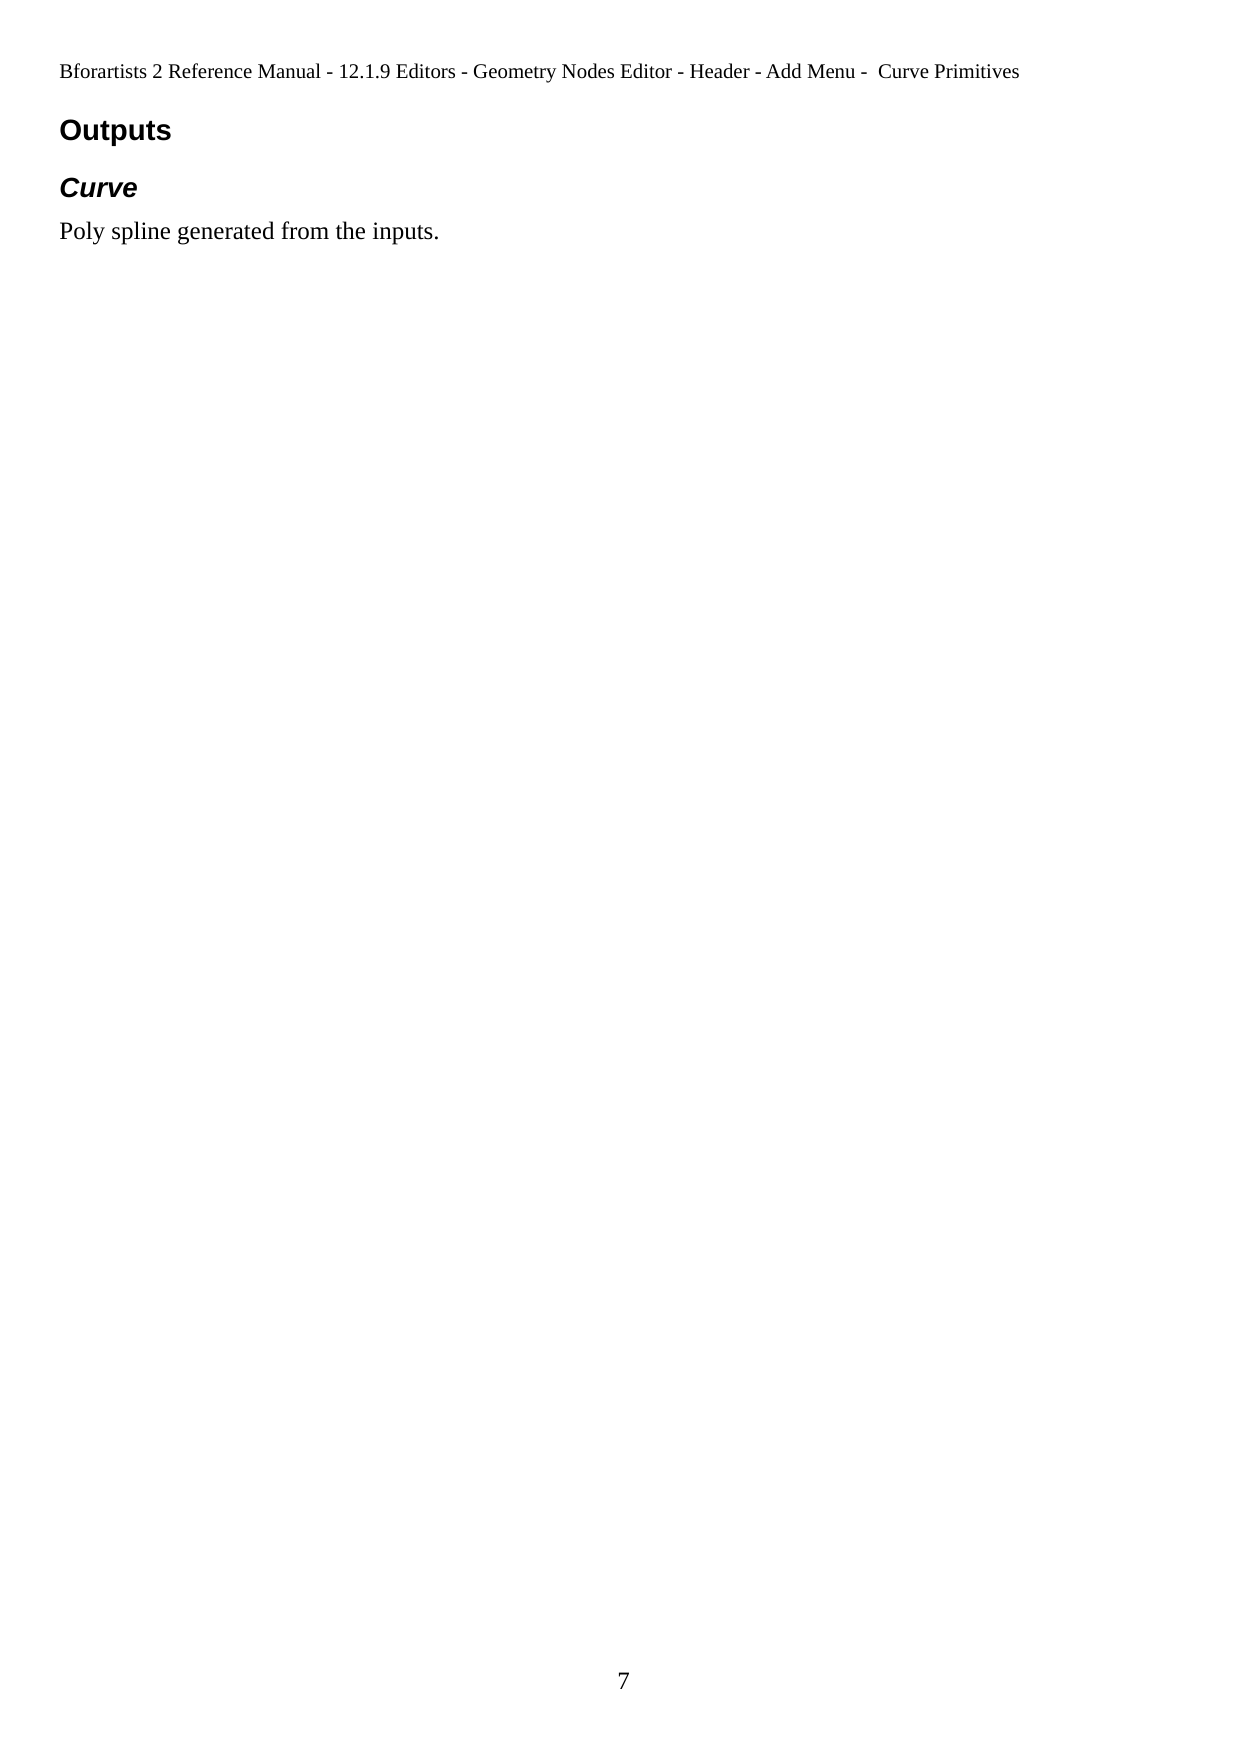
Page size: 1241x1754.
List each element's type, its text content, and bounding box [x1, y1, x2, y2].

subtitle Outputs [59, 113, 1181, 146]
text Poly spline generated from the inputs. [59, 216, 1181, 244]
subtitle Curve [59, 171, 1181, 203]
